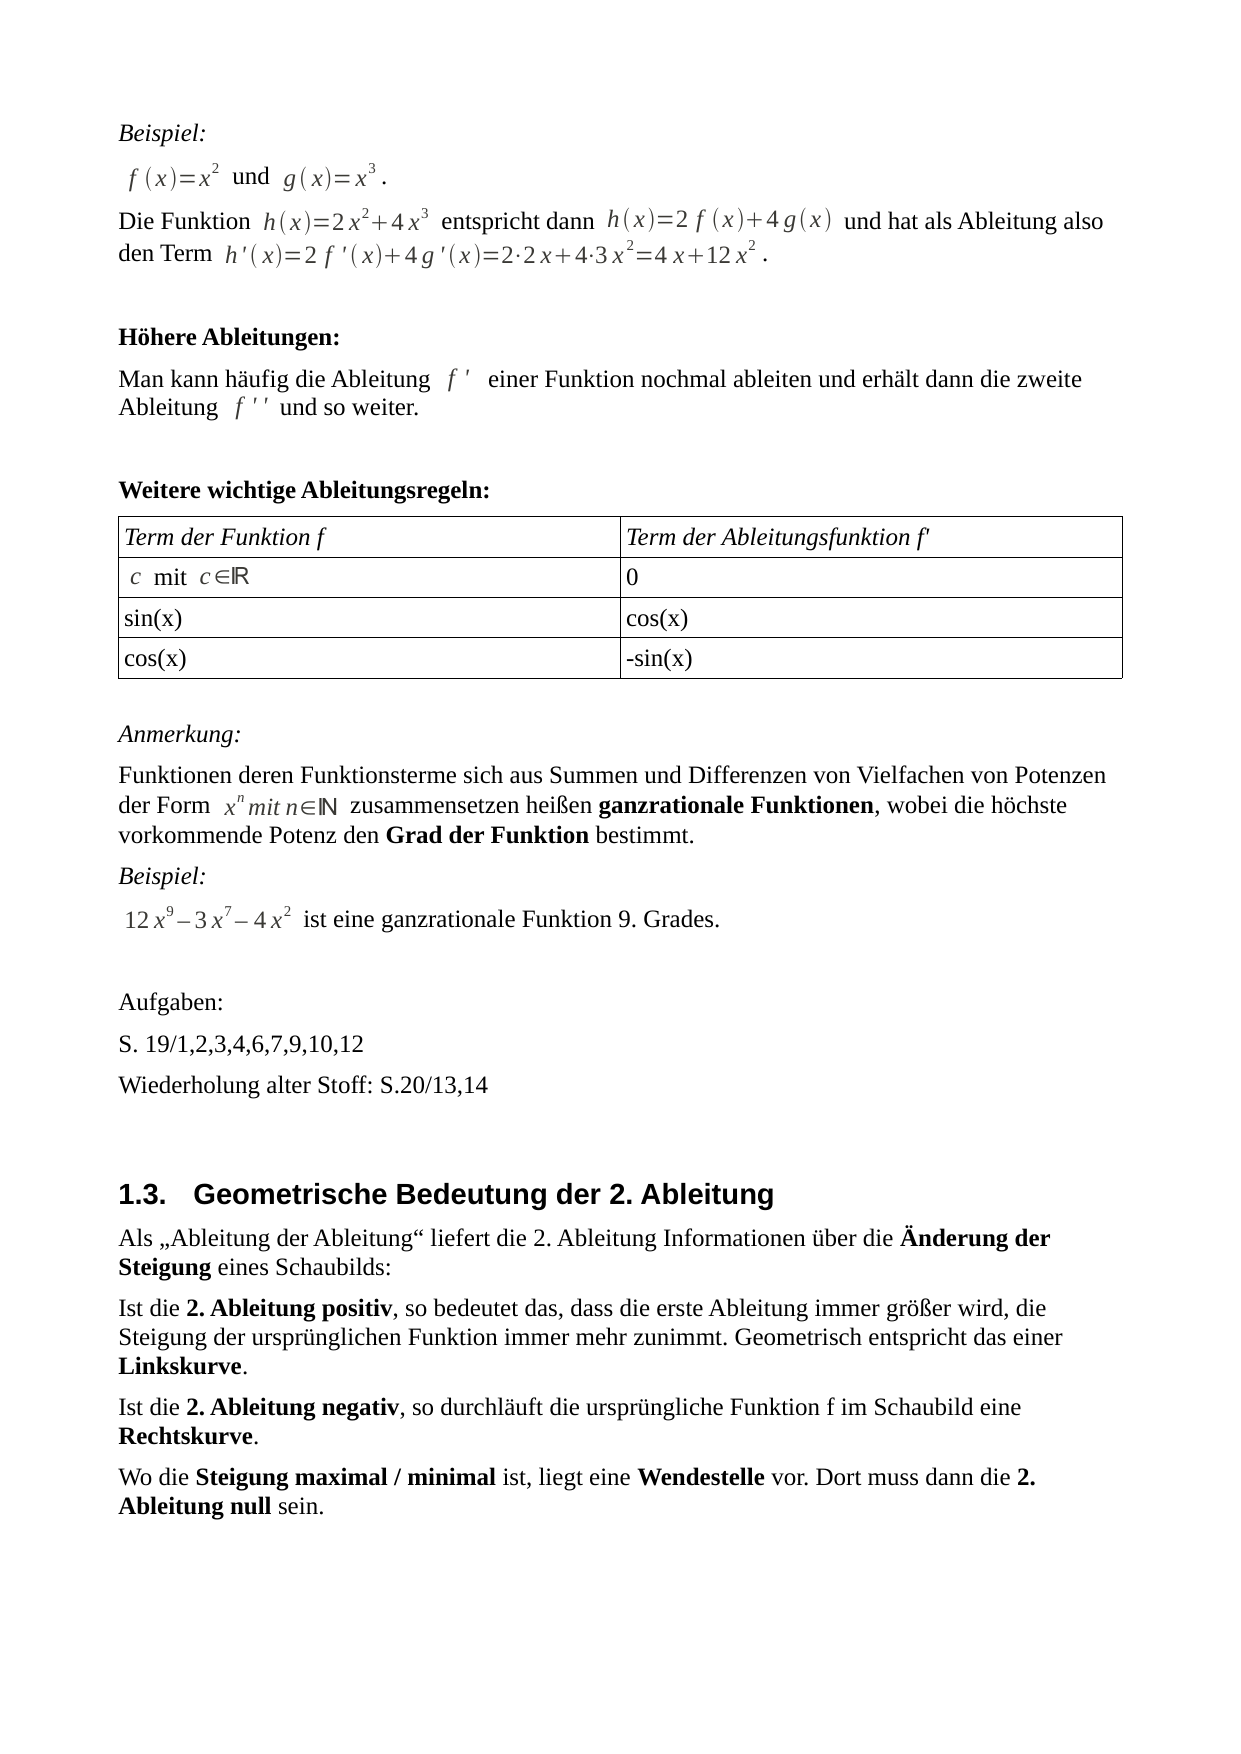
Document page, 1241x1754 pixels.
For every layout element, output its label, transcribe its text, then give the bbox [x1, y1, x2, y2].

text Anmerkung: [118, 719, 1122, 748]
text Ist die 2. Ableitung positiv, so bedeutet das, dass die erste Ableitung immer größer wird, die Steigung der ursprünglichen Funktion immer mehr zunimmt. Geometrisch entspricht das einer Linkskurve. [118, 1293, 1122, 1380]
text Als „Ableitung der Ableitung“ liefert die 2. Ableitung Informationen über die Änderung der Steigung eines Schaubilds: [118, 1223, 1122, 1281]
text Funktionen deren Funktionsterme sich aus Summen und Differenzen von Vielfachen von Potenzen der Form zusammensetzen heißen ganzrationale Funktionen, wobei die höchste vorkommende Potenz den Grad der Funktion bestimmt. [118, 760, 1122, 849]
text Höhere Ableitungen: [118, 322, 1122, 351]
subtitle Geometrische Bedeutung der 2. Ableitung [118, 1177, 1122, 1211]
text Die Funktion entspricht dann und hat als Ableitung also den Term . [118, 204, 1122, 269]
text Wo die Steigung maximal / minimal ist, liegt eine Wendestelle vor. Dort muss dann die 2. Ableitung null sein. [118, 1462, 1122, 1520]
text Beispiel: [118, 118, 1122, 147]
table_cell mit [119, 558, 620, 597]
table_cell cos(x) [119, 638, 620, 677]
text ist eine ganzrationale Funktion 9. Grades. [118, 902, 1122, 934]
table_cell cos(x) [621, 598, 1122, 637]
text und . [118, 159, 1122, 192]
text Man kann häufig die Ableitung einer Funktion nochmal ableiten und erhält dann die zweite Ableitung und so weiter. [118, 364, 1122, 421]
text Wiederholung alter Stoff: S.20/13,14 [118, 1070, 1122, 1099]
table_header Term der Funktion f [119, 517, 620, 557]
table_cell -sin(x) [621, 638, 1122, 677]
text Weitere wichtige Ableitungsregeln: [118, 475, 1122, 504]
table_cell 0 [621, 558, 1122, 597]
text Beispiel: [118, 861, 1122, 890]
text S. 19/1,2,3,4,6,7,9,10,12 [118, 1029, 1122, 1057]
text Aufgaben: [118, 987, 1122, 1016]
table_cell sin(x) [119, 598, 620, 637]
text Ist die 2. Ableitung negativ, so durchläuft die ursprüngliche Funktion f im Schaubild eine Rechtskurve. [118, 1392, 1122, 1450]
table_header Term der Ableitungsfunktion f' [621, 517, 1122, 557]
